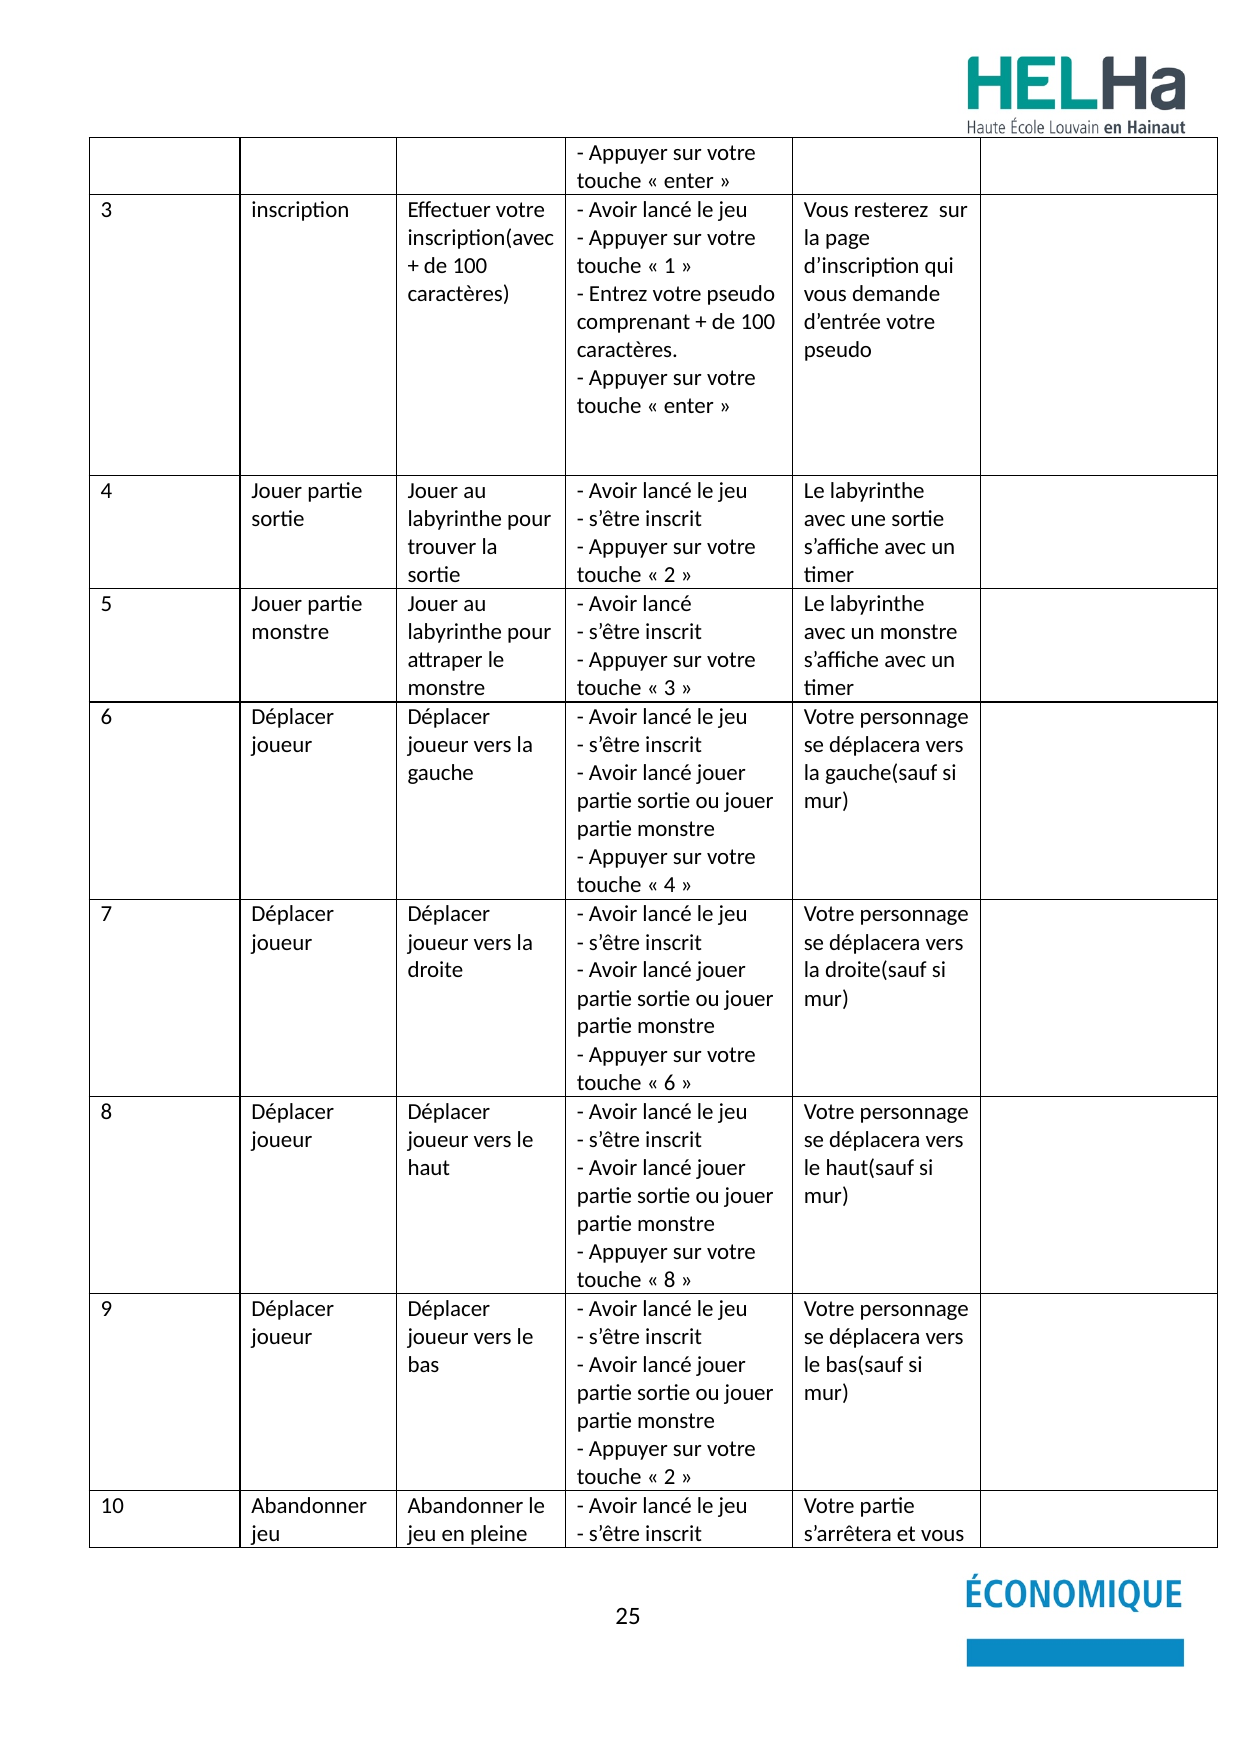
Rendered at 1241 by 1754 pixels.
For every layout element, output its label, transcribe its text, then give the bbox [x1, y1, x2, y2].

table_cell [981, 1294, 1217, 1490]
table_cell - Avoir lancé le jeu - Appuyer sur votre touche « 1 » - Entrez votre pseudo comprenant + de 100 caractères. - Appuyer sur votre touche « enter » [566, 195, 792, 475]
table_cell Jouer partie sortie [241, 476, 396, 588]
table_cell Le labyrinthe avec un monstre s’affiche avec un timer [793, 589, 980, 701]
table_cell Abandonner jeu [241, 1491, 396, 1547]
table_cell Votre personnage se déplacera vers la droite(sauf si mur) [793, 900, 980, 1096]
table_cell Déplacer joueur vers la droite [397, 900, 565, 1096]
table_cell - Avoir lancé - s’être inscrit - Appuyer sur votre touche « 3 » [566, 589, 792, 701]
table_cell 4 [90, 476, 239, 588]
table_cell Déplacer joueur [241, 1097, 396, 1293]
table_cell [981, 589, 1217, 701]
table_cell Abandonner le jeu en pleine [397, 1491, 565, 1547]
table_cell [90, 138, 239, 194]
table_cell [981, 138, 1217, 194]
table_cell - Avoir lancé le jeu - s’être inscrit - Avoir lancé jouer partie sortie ou jouer partie monstre - Appuyer sur votre touche « 4 » [566, 703, 792, 898]
table_cell Jouer au labyrinthe pour trouver la sortie [397, 476, 565, 588]
table_cell Vous resterez sur la page d’inscription qui vous demande d’entrée votre pseudo [793, 195, 980, 475]
table_cell Déplacer joueur [241, 900, 396, 1096]
table_cell Déplacer joueur vers la gauche [397, 703, 565, 898]
table_cell [981, 900, 1217, 1096]
table_cell Votre personnage se déplacera vers le haut(sauf si mur) [793, 1097, 980, 1293]
table_cell - Avoir lancé le jeu - s’être inscrit - Avoir lancé jouer partie sortie ou jouer partie monstre - Appuyer sur votre touche « 2 » [566, 1294, 792, 1490]
table_cell - Avoir lancé le jeu - s’être inscrit - Appuyer sur votre touche « 2 » [566, 476, 792, 588]
table_cell [981, 476, 1217, 588]
table_cell Déplacer joueur [241, 1294, 396, 1490]
table_cell - Avoir lancé le jeu - s’être inscrit [566, 1491, 792, 1547]
table_cell 10 [90, 1491, 239, 1547]
table_cell Votre personnage se déplacera vers le bas(sauf si mur) [793, 1294, 980, 1490]
table_cell 6 [90, 703, 239, 898]
table_cell [981, 1097, 1217, 1293]
table_cell [397, 138, 565, 194]
table_cell Déplacer joueur [241, 703, 396, 898]
table_cell 7 [90, 900, 239, 1096]
table_cell - Avoir lancé le jeu - s’être inscrit - Avoir lancé jouer partie sortie ou jouer partie monstre - Appuyer sur votre touche « 8 » [566, 1097, 792, 1293]
table_cell inscription [241, 195, 396, 475]
table_cell 9 [90, 1294, 239, 1490]
table_cell Votre personnage se déplacera vers la gauche(sauf si mur) [793, 703, 980, 898]
table_cell Jouer partie monstre [241, 589, 396, 701]
table_cell Effectuer votre inscription(avec + de 100 caractères) [397, 195, 565, 475]
table_cell 8 [90, 1097, 239, 1293]
table_cell [981, 1491, 1217, 1547]
table_cell Déplacer joueur vers le bas [397, 1294, 565, 1490]
table_cell [241, 138, 396, 194]
table_cell [981, 195, 1217, 475]
table_cell Votre partie s’arrêtera et vous [793, 1491, 980, 1547]
table_cell 3 [90, 195, 239, 475]
table_cell [793, 138, 980, 194]
table_cell Jouer au labyrinthe pour attraper le monstre [397, 589, 565, 701]
table_cell 5 [90, 589, 239, 701]
table_cell Déplacer joueur vers le haut [397, 1097, 565, 1293]
table_cell - Avoir lancé le jeu - s’être inscrit - Avoir lancé jouer partie sortie ou jouer partie monstre - Appuyer sur votre touche « 6 » [566, 900, 792, 1096]
table_cell - Appuyer sur votre touche « enter » [566, 138, 792, 194]
table_cell Le labyrinthe avec une sortie s’affiche avec un timer [793, 476, 980, 588]
table_cell [981, 703, 1217, 898]
